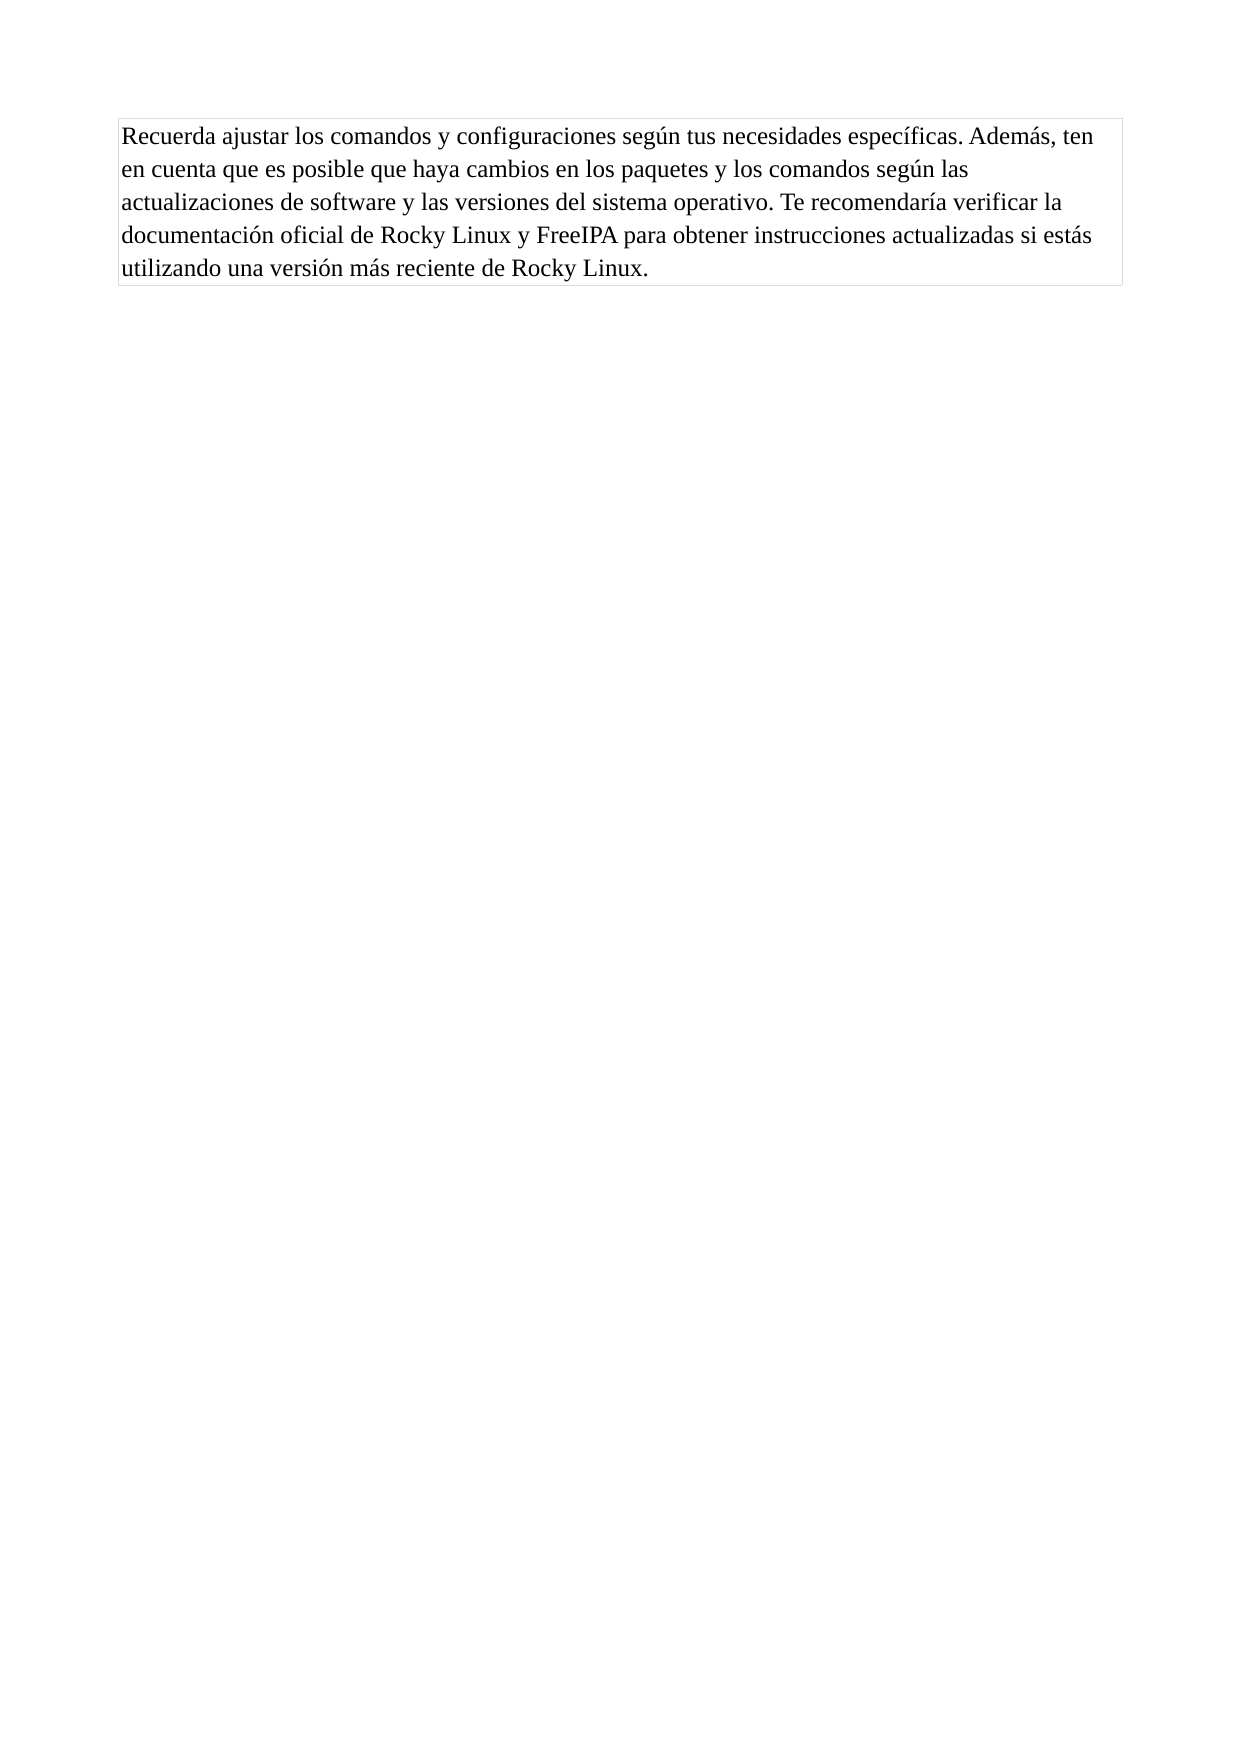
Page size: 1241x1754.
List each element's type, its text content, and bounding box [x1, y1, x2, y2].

text Recuerda ajustar los comandos y configuraciones según tus necesidades específicas. Además, ten en cuenta que es posible que haya cambios en los paquetes y los comandos según las actualizaciones de software y las versiones del sistema operativo. Te recomendaría verificar la documentación oficial de Rocky Linux y FreeIPA para obtener instrucciones actualizadas si estás utilizando una versión más reciente de Rocky Linux. [119, 119, 1122, 285]
